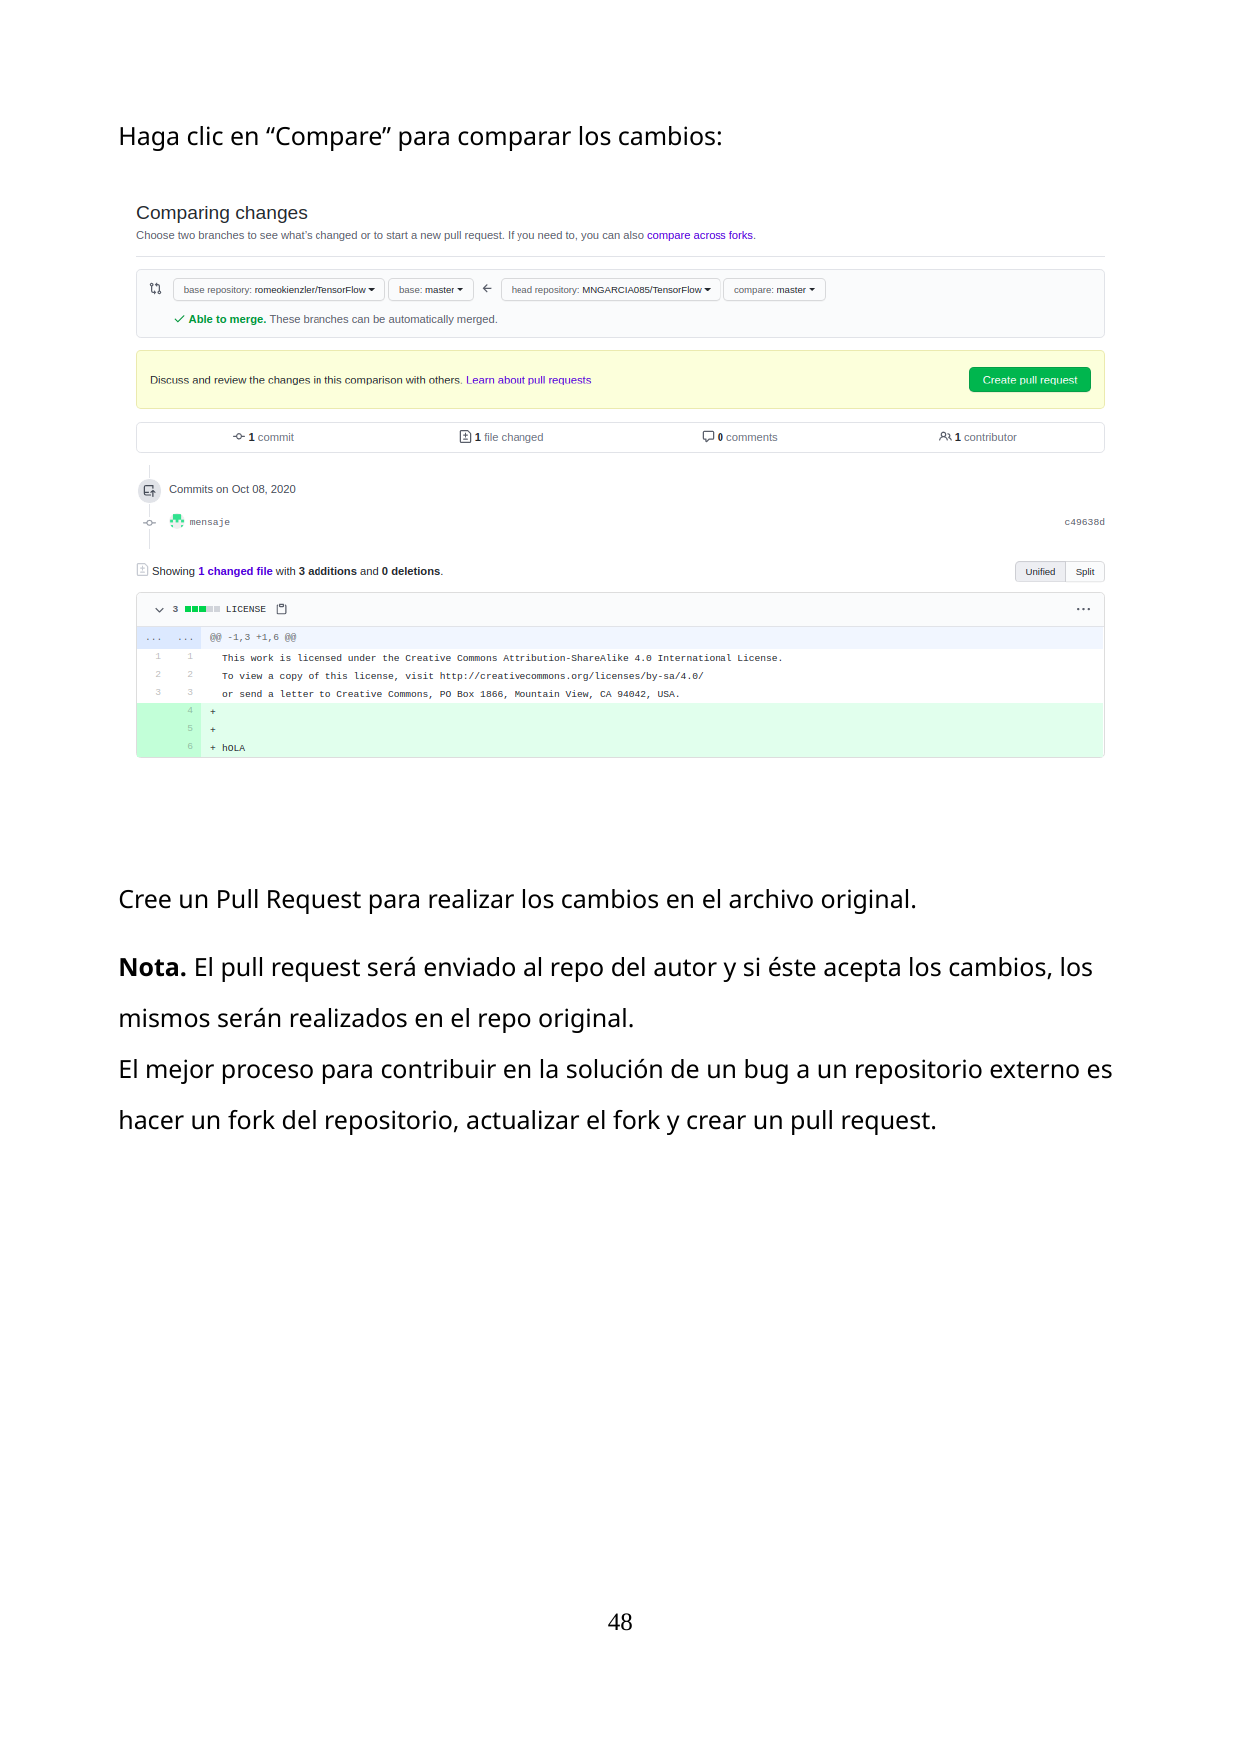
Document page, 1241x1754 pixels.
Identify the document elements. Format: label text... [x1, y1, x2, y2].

picture [118, 186, 1123, 780]
text El mejor proceso para contribuir en la solución de un bug a un repositorio externo es hacer un fork del repositorio, actualizar el fork y crear un pull request. [118, 1052, 1122, 1137]
text Haga clic en “Compare” para comparar los cambios: [118, 118, 1122, 152]
text Nota. El pull request será enviado al repo del autor y si éste acepta los cambios, los mismos serán realizados en el repo original. [118, 950, 1122, 1035]
text Cree un Pull Request para realizar los cambios en el archivo original. [118, 882, 1122, 916]
